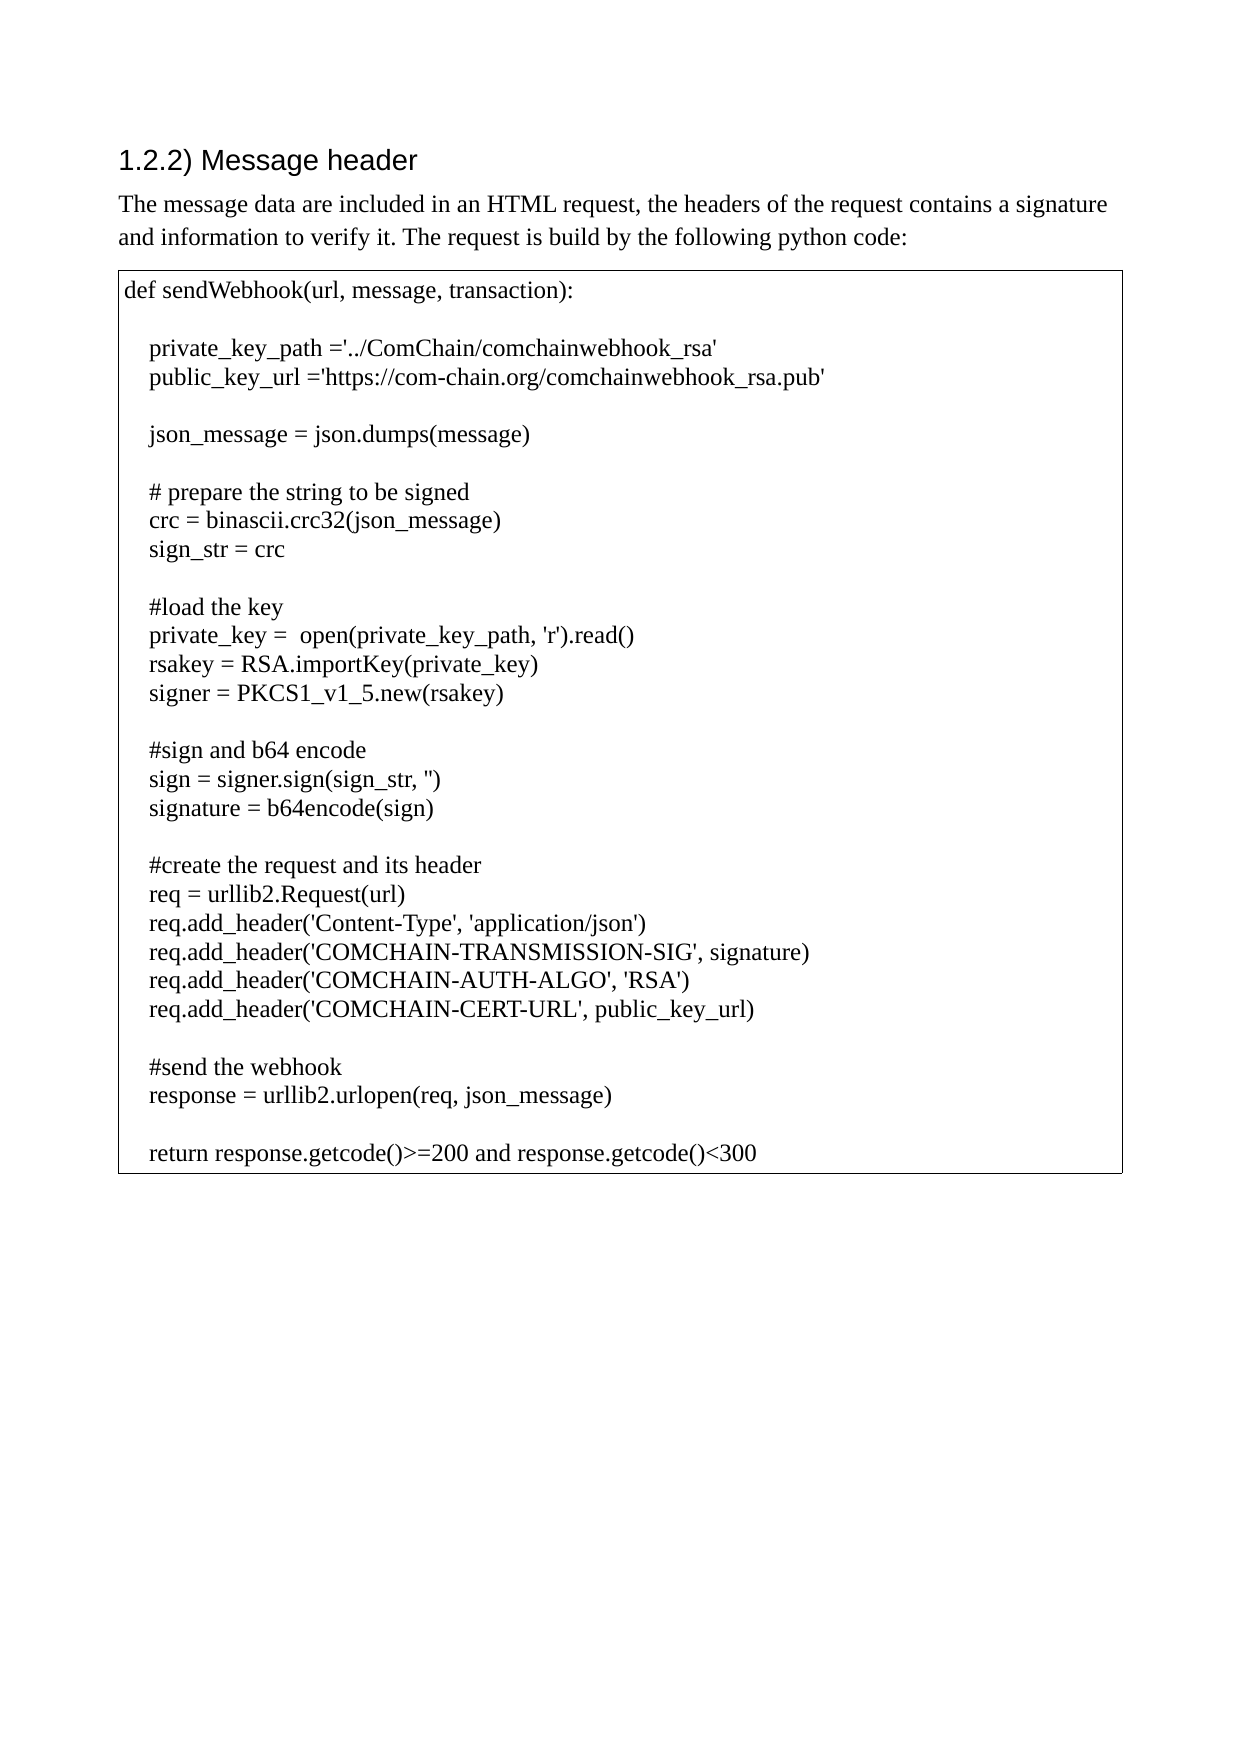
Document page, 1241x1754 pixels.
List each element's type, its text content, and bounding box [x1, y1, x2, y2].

table_header def sendWebhook(url, message, transaction): private_key_path ='../ComChain/comchainwebhook_rsa' public_key_url ='https://com-chain.org/comchainwebhook_rsa.pub' json_message = json.dumps(message) # prepare the string to be signed crc = binascii.crc32(json_message) sign_str = crc #load the key private_key = open(private_key_path, 'r').read() rsakey = RSA.importKey(private_key) signer = PKCS1_v1_5.new(rsakey) #sign and b64 encode sign = signer.sign(sign_str, '') signature = b64encode(sign) #create the request and its header req = urllib2.Request(url) req.add_header('Content-Type', 'application/json') req.add_header('COMCHAIN-TRANSMISSION-SIG', signature) req.add_header('COMCHAIN-AUTH-ALGO', 'RSA') req.add_header('COMCHAIN-CERT-URL', public_key_url) #send the webhook response = urllib2.urlopen(req, json_message) return response.getcode()>=200 and response.getcode()<300 [119, 271, 1122, 1173]
text The message data are included in an HTML request, the headers of the request contains a signature and information to verify it. The request is build by the following python code: [118, 189, 1122, 251]
subtitle 1.2.2) Message header [118, 143, 1122, 177]
